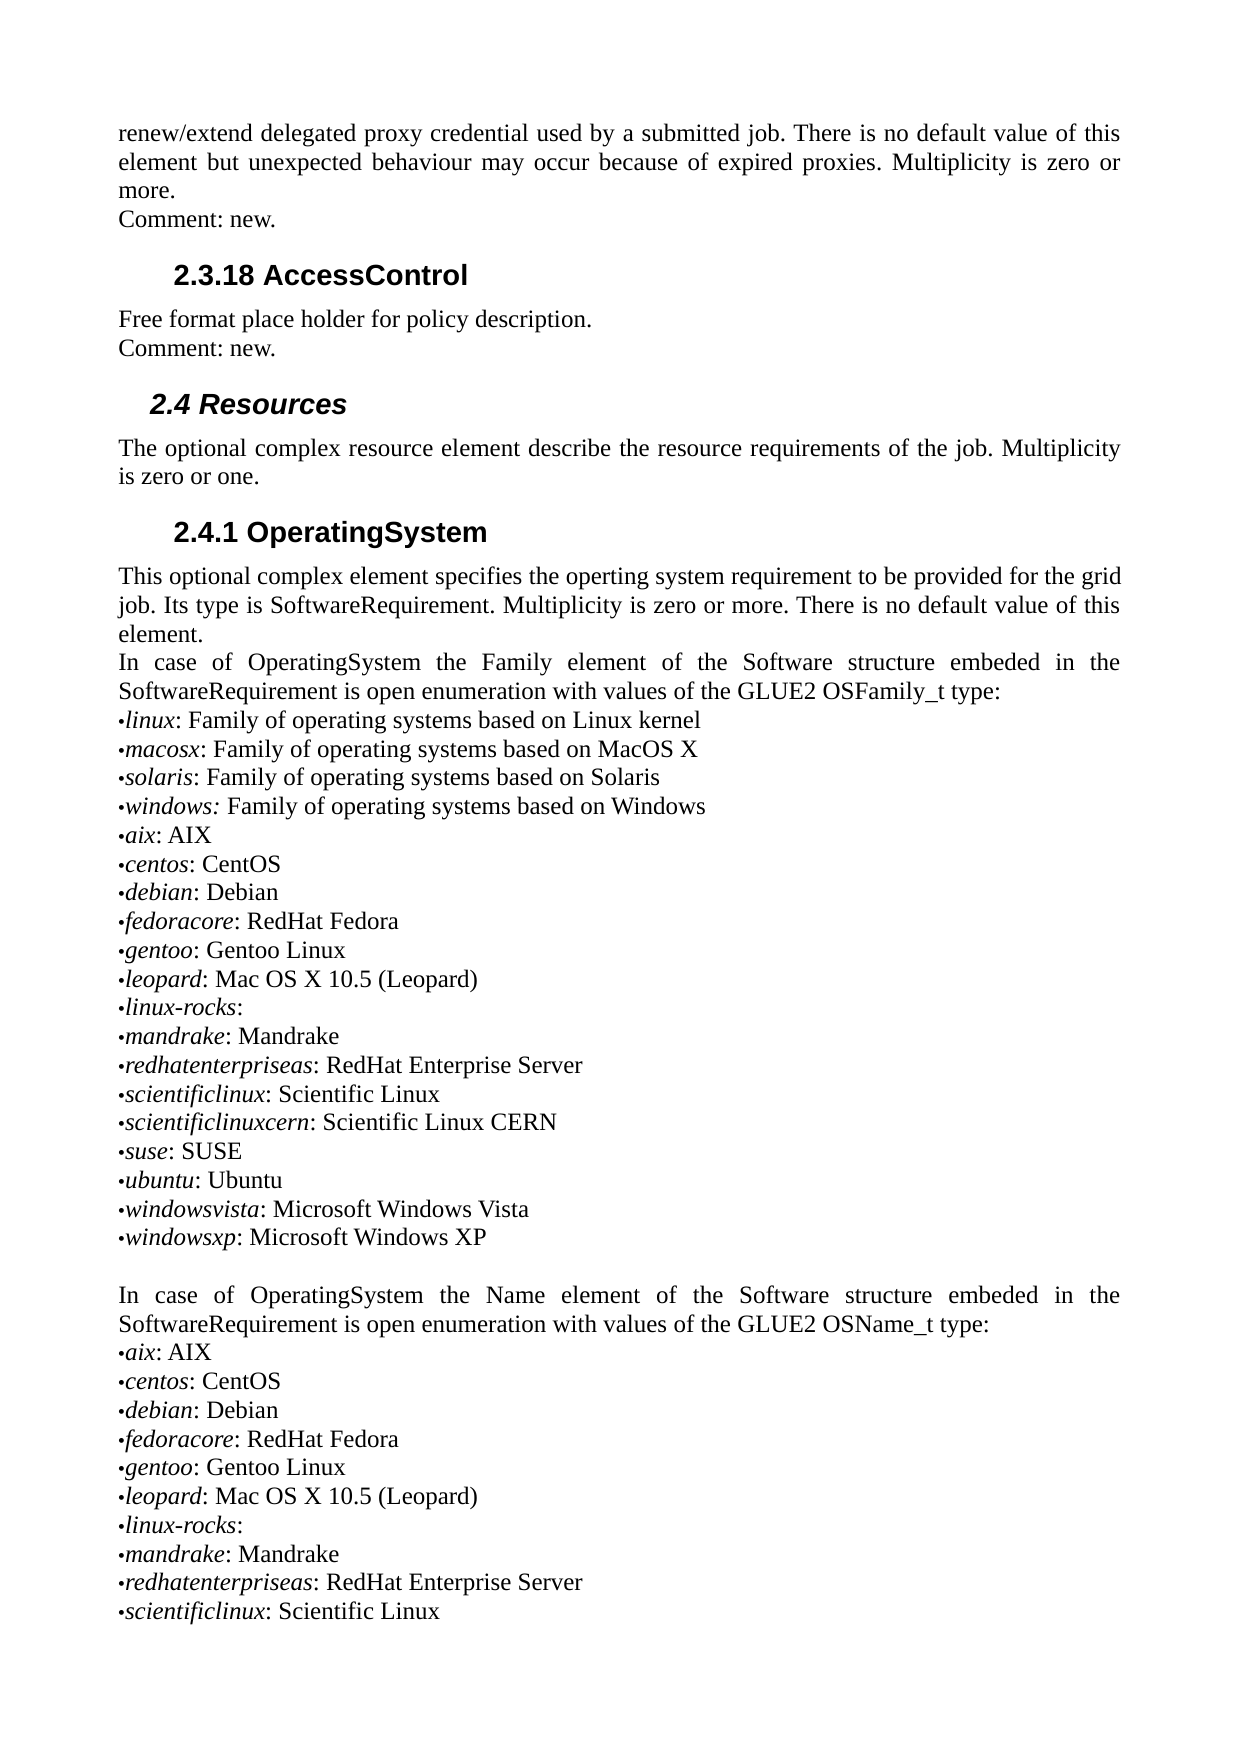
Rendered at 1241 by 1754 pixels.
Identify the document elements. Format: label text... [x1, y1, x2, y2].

list scientificlinuxcern: Scientific Linux CERN [118, 1107, 1122, 1136]
list leopard: Mac OS X 10.5 (Leopard) [118, 1481, 1122, 1510]
list solaris: Family of operating systems based on Solaris [118, 762, 1122, 791]
list aix: AIX [118, 820, 1122, 849]
list linux-rocks: [118, 992, 1122, 1021]
subtitle Resources [142, 387, 1122, 420]
text In case of OperatingSystem the Family element of the Software structure embeded in the SoftwareRequirement is open enumeration with values of the GLUE2 OSFamily_t type: [118, 647, 1122, 705]
list aix: AIX [118, 1337, 1122, 1366]
list redhatenterpriseas: RedHat Enterprise Server [118, 1050, 1122, 1079]
text renew/extend delegated proxy credential used by a submitted job. There is no default value of this element but unexpected behaviour may occur because of expired proxies. Multiplicity is zero or more. [118, 118, 1122, 204]
list windowsvista: Microsoft Windows Vista [118, 1194, 1122, 1222]
list leopard: Mac OS X 10.5 (Leopard) [118, 964, 1122, 992]
subtitle AccessControl [165, 258, 1122, 292]
list scientificlinux: Scientific Linux [118, 1596, 1122, 1625]
text Comment: new. [118, 204, 1122, 233]
text Comment: new. [118, 333, 1122, 362]
list centos: CentOS [118, 849, 1122, 877]
text This optional complex element specifies the operting system requirement to be provided for the grid job. Its type is SoftwareRequirement. Multiplicity is zero or more. There is no default value of this element. [118, 561, 1122, 647]
list fedoracore: RedHat Fedora [118, 906, 1122, 935]
list centos: CentOS [118, 1366, 1122, 1395]
list suse: SUSE [118, 1136, 1122, 1165]
list debian: Debian [118, 877, 1122, 906]
list debian: Debian [118, 1395, 1122, 1424]
list mandrake: Mandrake [118, 1539, 1122, 1567]
list ubuntu: Ubuntu [118, 1165, 1122, 1194]
text In case of OperatingSystem the Name element of the Software structure embeded in the SoftwareRequirement is open enumeration with values of the GLUE2 OSName_t type: [118, 1280, 1122, 1337]
list mandrake: Mandrake [118, 1021, 1122, 1050]
list windowsxp: Microsoft Windows XP [118, 1222, 1122, 1251]
text The optional complex resource element describe the resource requirements of the job. Multiplicity is zero or one. [118, 433, 1122, 490]
list macosx: Family of operating systems based on MacOS X [118, 734, 1122, 762]
list linux-rocks: [118, 1510, 1122, 1539]
subtitle OperatingSystem [165, 515, 1122, 549]
list scientificlinux: Scientific Linux [118, 1079, 1122, 1107]
list redhatenterpriseas: RedHat Enterprise Server [118, 1567, 1122, 1596]
list gentoo: Gentoo Linux [118, 1452, 1122, 1481]
list fedoracore: RedHat Fedora [118, 1424, 1122, 1452]
list linux: Family of operating systems based on Linux kernel [118, 705, 1122, 734]
list gentoo: Gentoo Linux [118, 935, 1122, 964]
text Free format place holder for policy description. [118, 304, 1122, 333]
list windows: Family of operating systems based on Windows [118, 791, 1122, 820]
